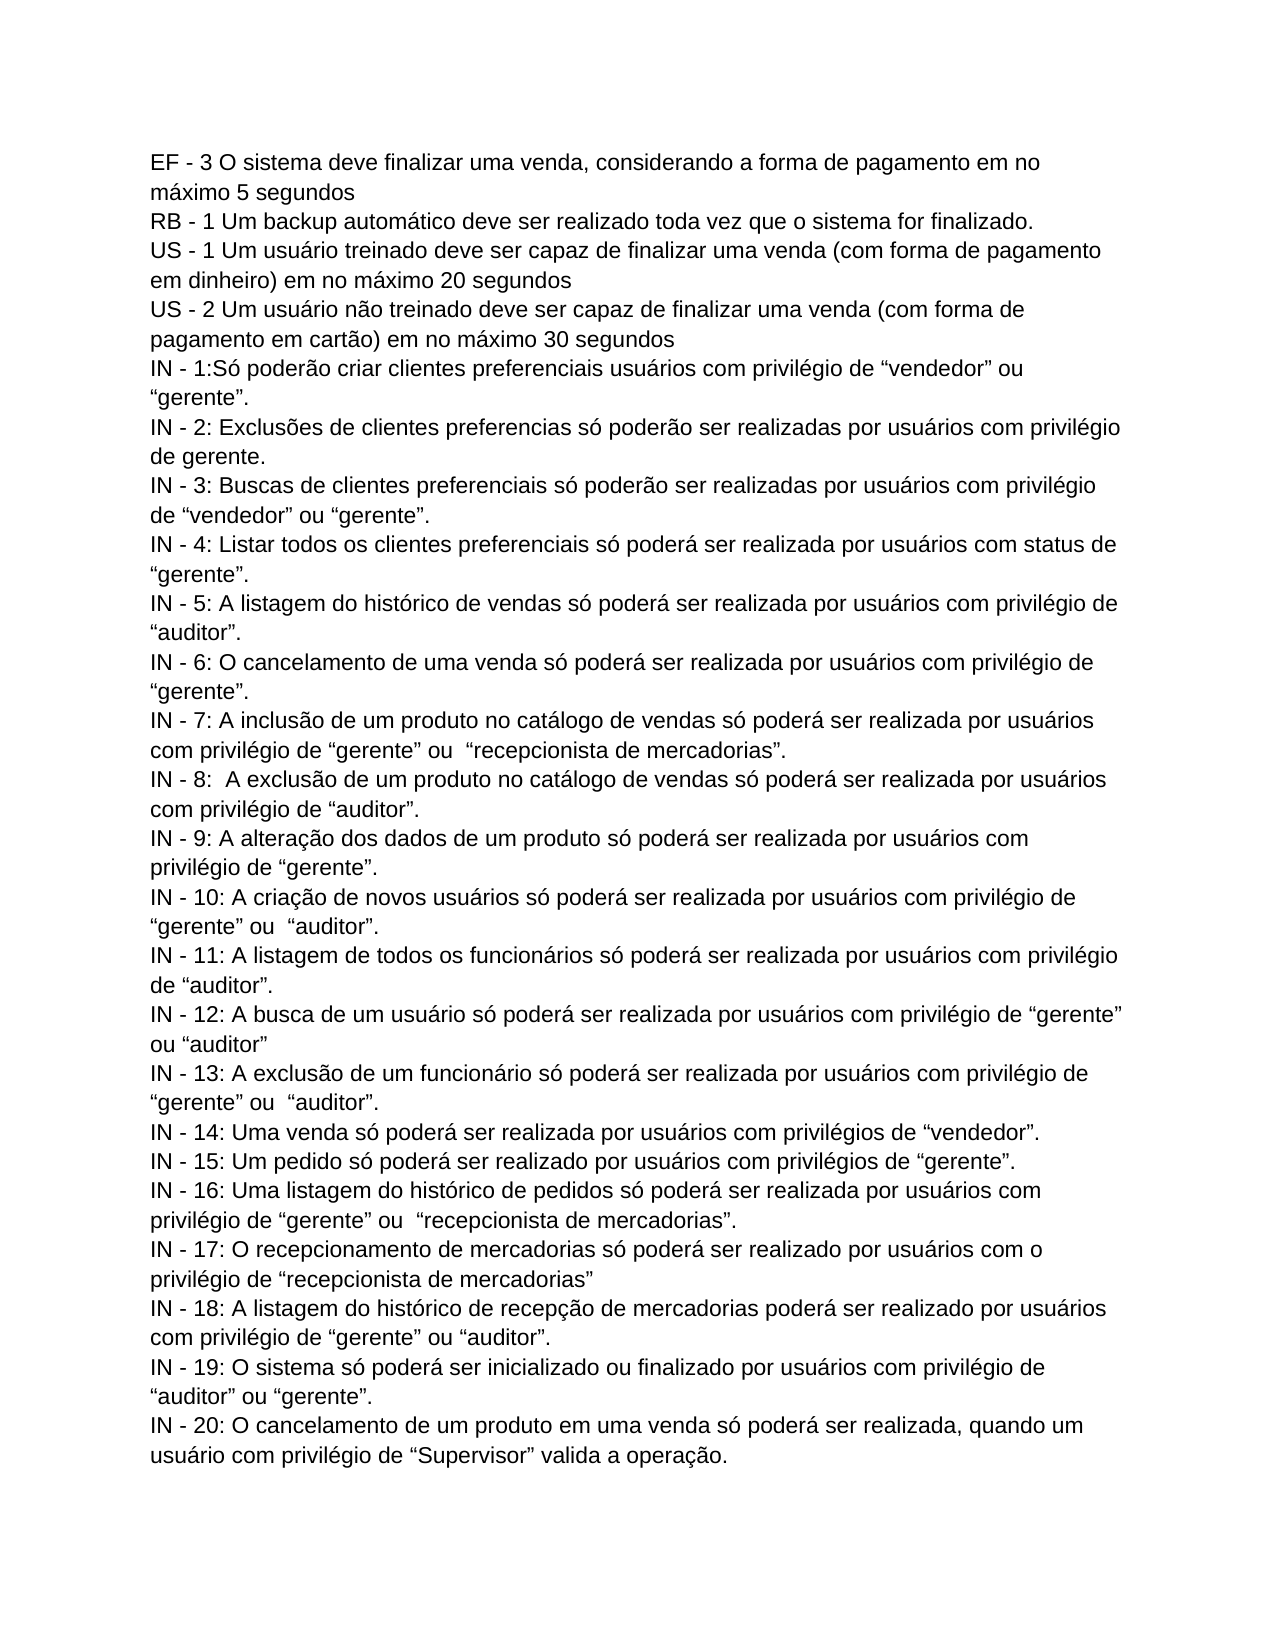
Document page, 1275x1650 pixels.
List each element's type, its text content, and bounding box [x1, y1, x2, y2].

text IN - 19: O sistema só poderá ser inicializado ou finalizado por usuários com privilégio de “auditor” ou “gerente”. [150, 1354, 1125, 1409]
text US - 2 Um usuário não treinado deve ser capaz de finalizar uma venda (com forma de pagamento em cartão) em no máximo 30 segundos [150, 297, 1125, 352]
text IN - 7: A inclusão de um produto no catálogo de vendas só poderá ser realizada por usuários com privilégio de “gerente” ou “recepcionista de mercadorias”. [150, 708, 1125, 763]
text EF - 3 O sistema deve finalizar uma venda, considerando a forma de pagamento em no máximo 5 segundos [150, 150, 1125, 205]
text US - 1 Um usuário treinado deve ser capaz de finalizar uma venda (com forma de pagamento em dinheiro) em no máximo 20 segundos [150, 238, 1125, 293]
text IN - 5: A listagem do histórico de vendas só poderá ser realizada por usuários com privilégio de “auditor”. [150, 591, 1125, 646]
text IN - 15: Um pedido só poderá ser realizado por usuários com privilégios de “gerente”. [150, 1149, 1125, 1174]
text IN - 9: A alteração dos dados de um produto só poderá ser realizada por usuários com privilégio de “gerente”. [150, 826, 1125, 881]
text IN - 10: A criação de novos usuários só poderá ser realizada por usuários com privilégio de “gerente” ou “auditor”. [150, 884, 1125, 939]
text IN - 13: A exclusão de um funcionário só poderá ser realizada por usuários com privilégio de “gerente” ou “auditor”. [150, 1061, 1125, 1116]
text IN - 11: A listagem de todos os funcionários só poderá ser realizada por usuários com privilégio de “auditor”. [150, 943, 1125, 998]
text IN - 1:Só poderão criar clientes preferenciais usuários com privilégio de “vendedor” ou “gerente”. [150, 356, 1125, 411]
text IN - 6: O cancelamento de uma venda só poderá ser realizada por usuários com privilégio de “gerente”. [150, 649, 1125, 704]
text IN - 20: O cancelamento de um produto em uma venda só poderá ser realizada, quando um usuário com privilégio de “Supervisor” valida a operação. [150, 1413, 1125, 1468]
text IN - 17: O recepcionamento de mercadorias só poderá ser realizado por usuários com o privilégio de “recepcionista de mercadorias” [150, 1237, 1125, 1292]
text IN - 8: A exclusão de um produto no catálogo de vendas só poderá ser realizada por usuários com privilégio de “auditor”. [150, 767, 1125, 822]
text RB - 1 Um backup automático deve ser realizado toda vez que o sistema for finalizado. [150, 209, 1125, 234]
text IN - 3: Buscas de clientes preferenciais só poderão ser realizadas por usuários com privilégio de “vendedor” ou “gerente”. [150, 473, 1125, 528]
text IN - 18: A listagem do histórico de recepção de mercadorias poderá ser realizado por usuários com privilégio de “gerente” ou “auditor”. [150, 1296, 1125, 1351]
text IN - 12: A busca de um usuário só poderá ser realizada por usuários com privilégio de “gerente” ou “auditor” [150, 1002, 1125, 1057]
text IN - 14: Uma venda só poderá ser realizada por usuários com privilégios de “vendedor”. [150, 1119, 1125, 1145]
text IN - 2: Exclusões de clientes preferencias só poderão ser realizadas por usuários com privilégio de gerente. [150, 414, 1125, 469]
text IN - 4: Listar todos os clientes preferenciais só poderá ser realizada por usuários com status de “gerente”. [150, 532, 1125, 587]
text IN - 16: Uma listagem do histórico de pedidos só poderá ser realizada por usuários com privilégio de “gerente” ou “recepcionista de mercadorias”. [150, 1178, 1125, 1233]
